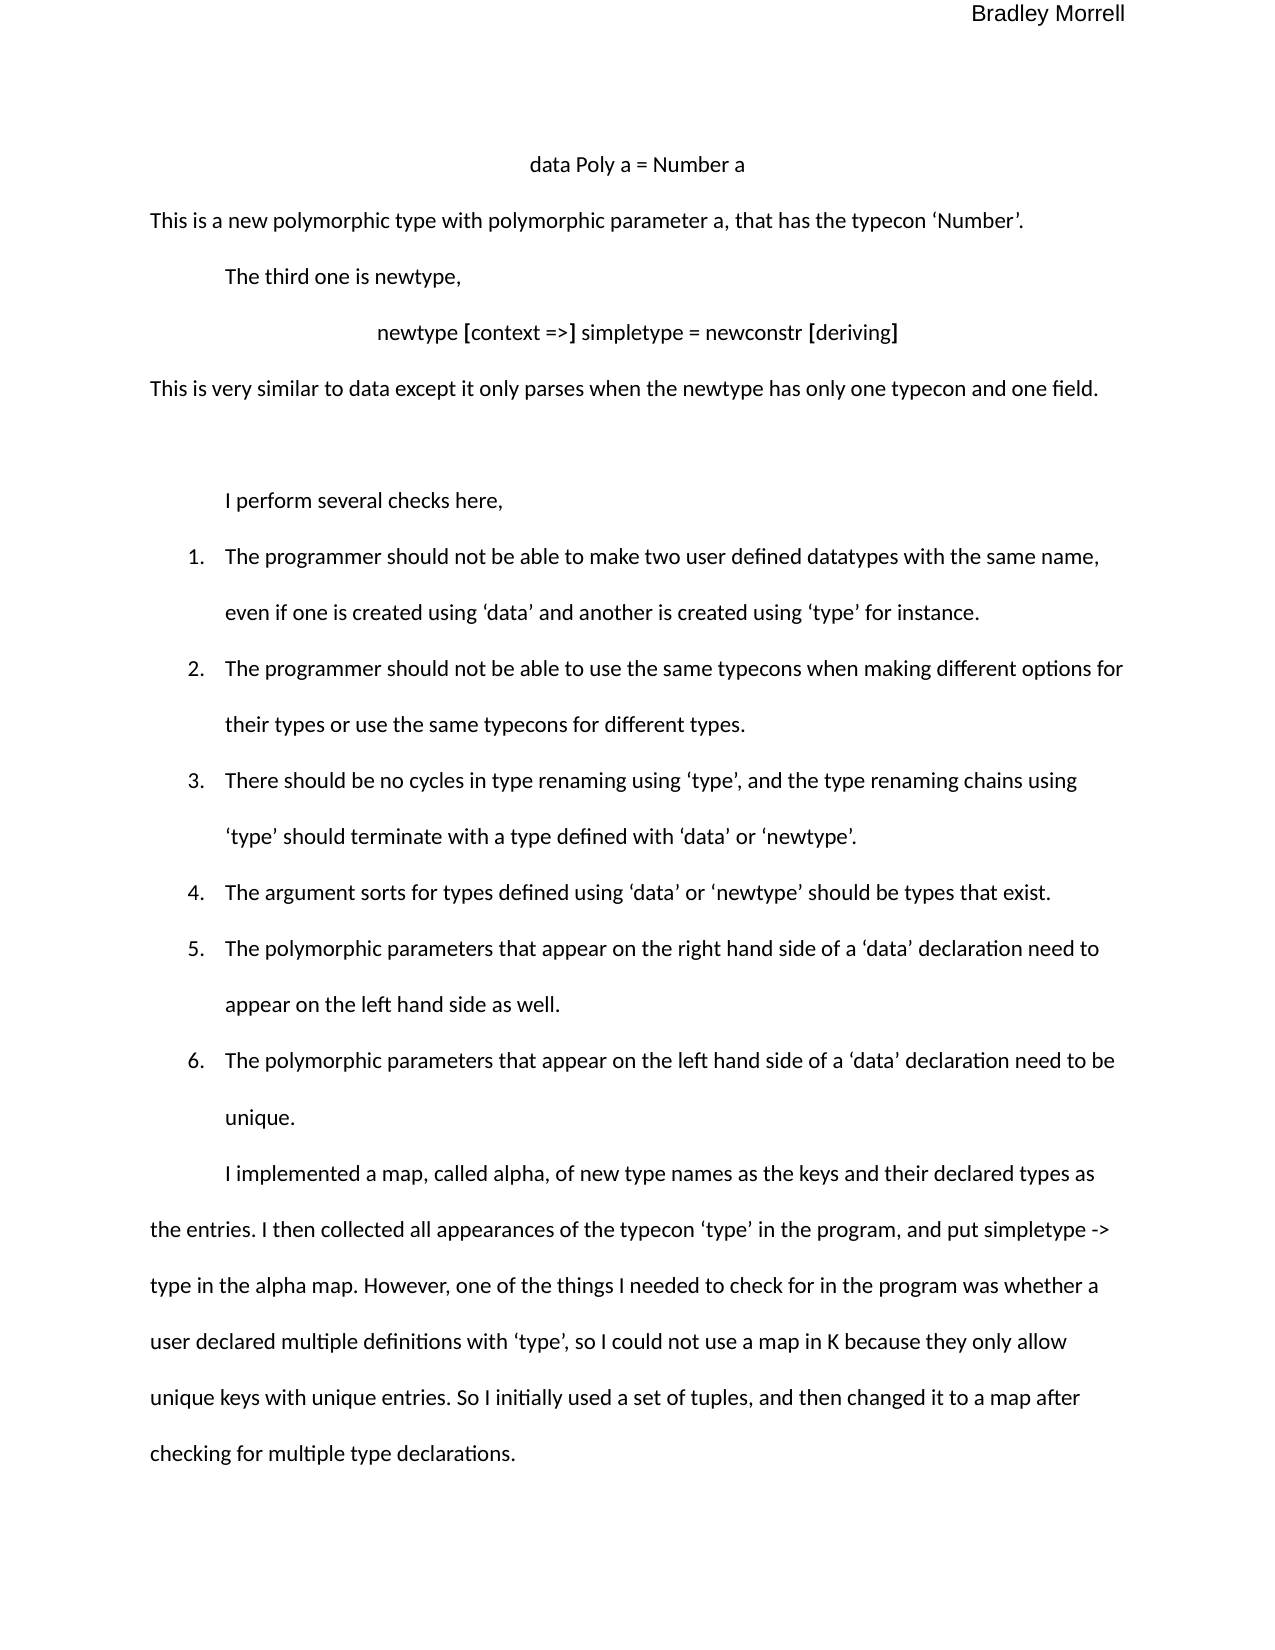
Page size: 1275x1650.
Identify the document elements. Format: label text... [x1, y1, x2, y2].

text This is very similar to data except it only parses when the newtype has only one typecon and one field. [150, 374, 1125, 402]
list The programmer should not be able to use the same typecons when making different options for their types or use the same typecons for different types. [187, 654, 1125, 738]
list There should be no cycles in type renaming using ‘type’, and the type renaming chains using ‘type’ should terminate with a type defined with ‘data’ or ‘newtype’. [187, 766, 1125, 851]
list The polymorphic parameters that appear on the right hand side of a ‘data’ declaration need to appear on the left hand side as well. [187, 934, 1125, 1019]
text I implemented a map, called alpha, of new type names as the keys and their declared types as the entries. I then collected all appearances of the typecon ‘type’ in the program, and put simpletype -> type in the alpha map. However, one of the things I needed to check for in the program was whether a user declared multiple definitions with ‘type’, so I could not use a map in K because they only allow unique keys with unique entries. So I initially used a set of tuples, and then changed it to a map after checking for multiple type declarations. [150, 1159, 1125, 1467]
text data Poly a = Number a [150, 150, 1125, 178]
text I perform several checks here, [150, 486, 1125, 514]
text This is a new polymorphic type with polymorphic parameter a, that has the typecon ‘Number’. [150, 206, 1125, 234]
text The third one is newtype, [150, 262, 1125, 290]
list The polymorphic parameters that appear on the left hand side of a ‘data’ declaration need to be unique. [187, 1047, 1125, 1131]
text newtype [context =>] simpletype = newconstr [deriving] [150, 318, 1125, 346]
list The programmer should not be able to make two user defined datatypes with the same name, even if one is created using ‘data’ and another is created using ‘type’ for instance. [187, 542, 1125, 626]
list The argument sorts for types defined using ‘data’ or ‘newtype’ should be types that exist. [187, 878, 1125, 907]
